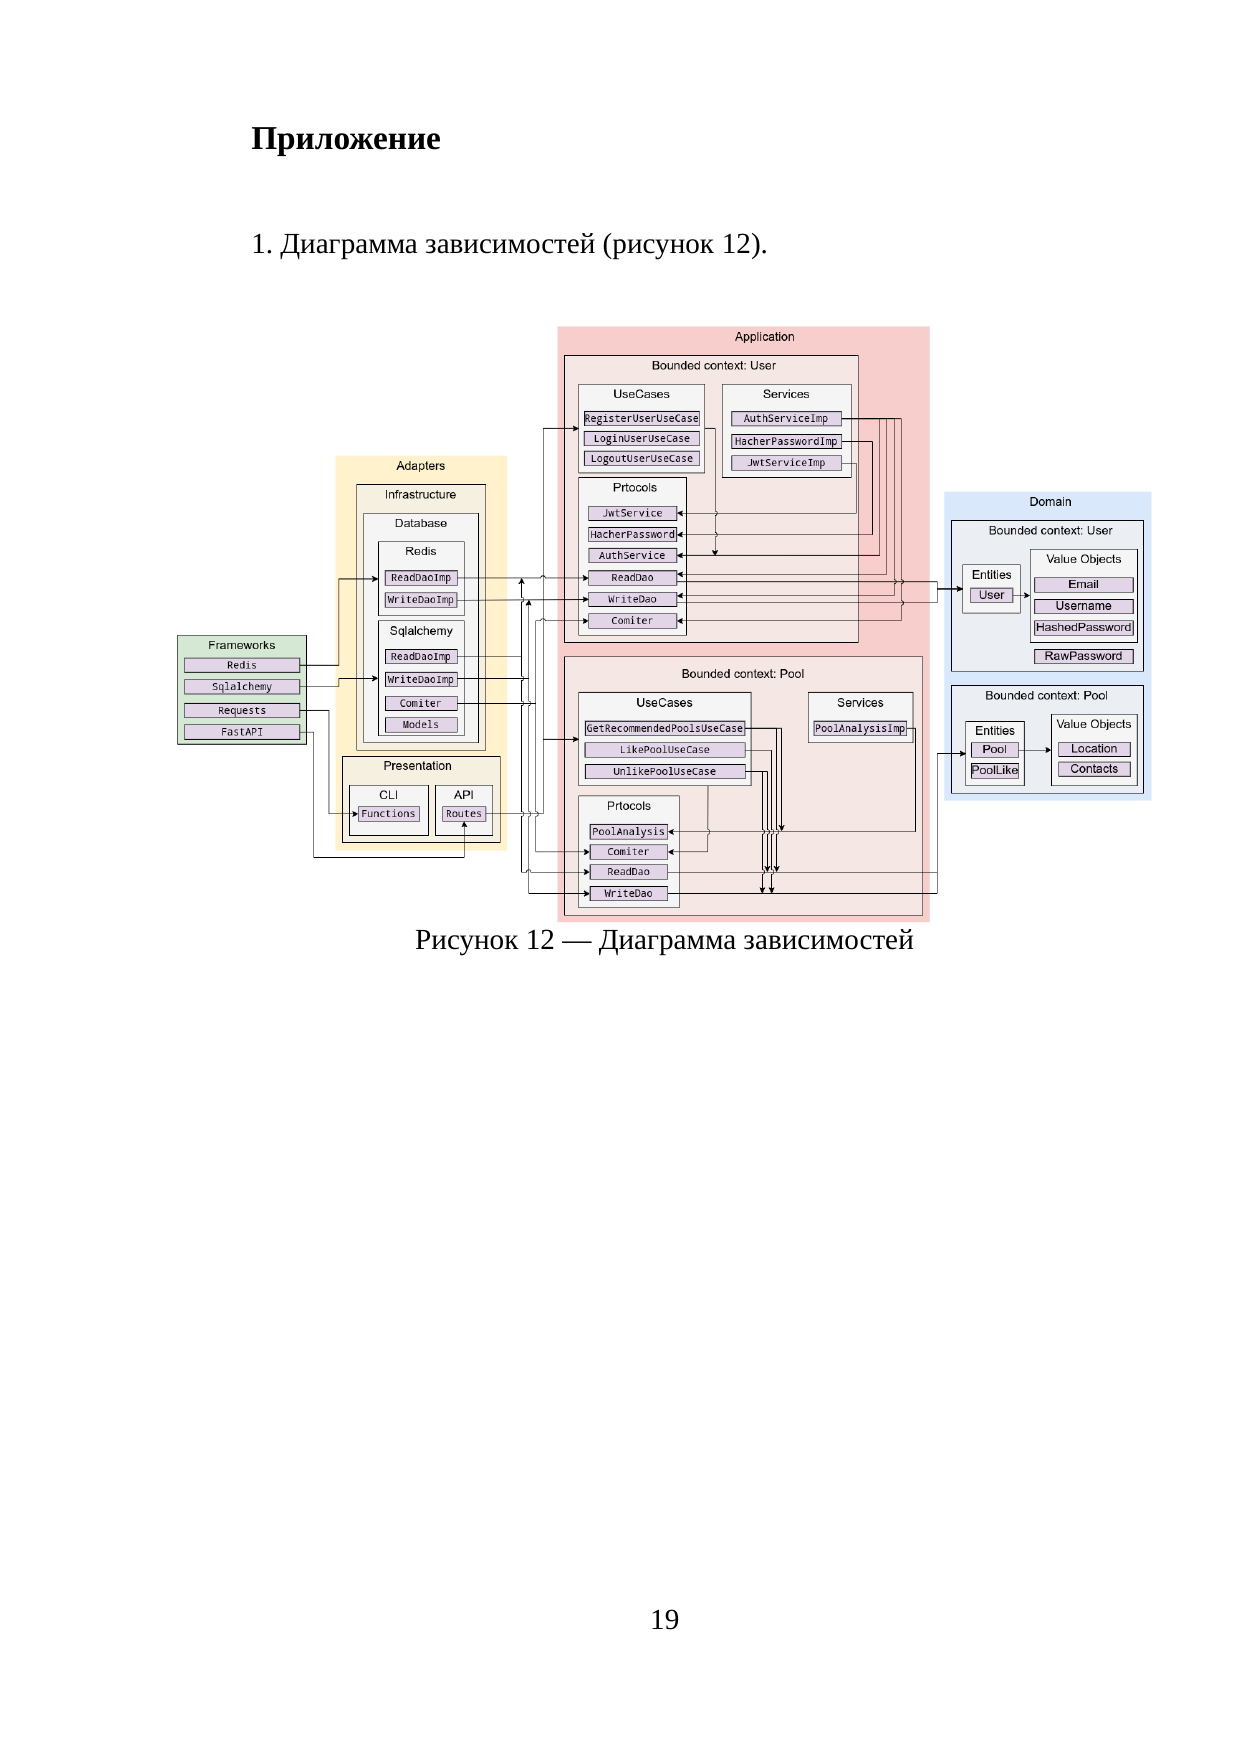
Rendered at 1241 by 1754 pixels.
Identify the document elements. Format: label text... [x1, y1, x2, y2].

title Приложение [177, 118, 1152, 156]
text Рисунок 12 — Диаграмма зависимостей [177, 923, 1152, 956]
picture [177, 326, 1152, 923]
text 1. Диаграмма зависимостей (рисунок 12). [177, 226, 1152, 259]
